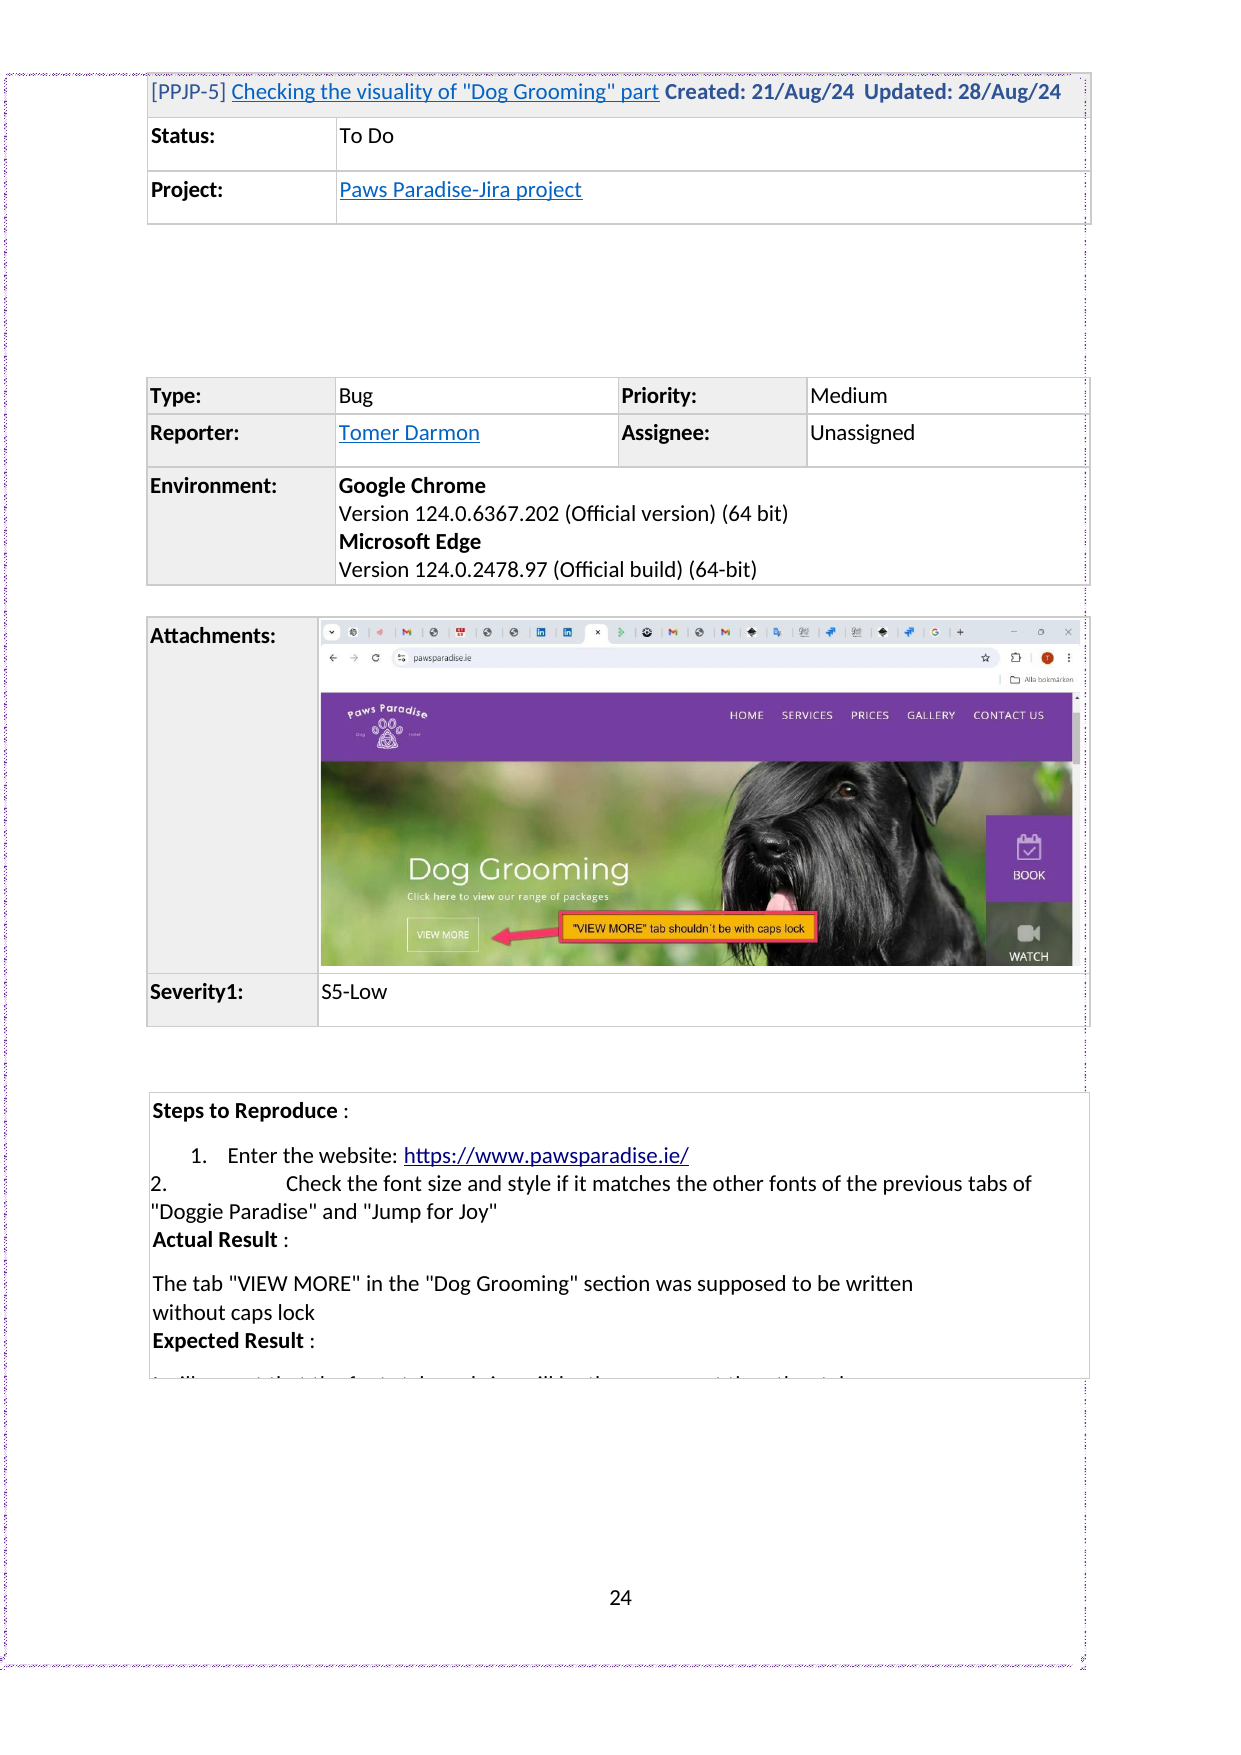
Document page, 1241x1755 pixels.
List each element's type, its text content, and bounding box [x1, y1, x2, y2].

table_cell S5-Low [319, 974, 1089, 1026]
list Check the font size and style if it matches the other fonts of the previous tabs of "Doggie Paradise" and "Jump for Joy" [150, 1169, 1050, 1225]
table_cell Google Chrome Version 124.0.6367.202 (Official version) (64 bit) Microsoft Edge Version 124.0.2478.97 (Official build) (64-bit) [336, 468, 1089, 584]
table_header Medium [808, 378, 1089, 413]
text 24 [148, 1583, 1094, 1611]
table_header [PPJP-5] Checking the visuality of "Dog Grooming" part Created: 21/Aug/24 Updated: 28/Aug/24 [148, 74, 1090, 117]
table_header Bug [336, 378, 618, 413]
list Enter the website: https://www.pawsparadise.ie/ [190, 1141, 1089, 1169]
table_cell Project: [148, 172, 336, 223]
text Actual Result : [152, 1225, 1089, 1253]
table_cell Tomer Darmon [336, 415, 618, 466]
text The tab "VIEW MORE" in the "Dog Grooming" section was supposed to be written without caps lock [152, 1269, 978, 1326]
table_header Attachments: [148, 618, 317, 973]
table_cell Unassigned [808, 415, 1089, 466]
text Expected Result : [152, 1326, 1089, 1354]
table_cell Paws Paradise-Jira project [337, 172, 1090, 223]
text I will expect that the font style and size will be the same as at the other tabs and everything is clear and understood [152, 1371, 886, 1378]
table_cell Reporter: [148, 415, 335, 466]
text Description [155, 1059, 271, 1088]
table_header Type: [148, 378, 335, 413]
table_header [319, 618, 1089, 973]
table_cell Assignee: [619, 415, 806, 466]
table_cell Environment: [148, 468, 335, 584]
text Steps to Reproduce : [152, 1096, 1089, 1124]
table_cell Status: [148, 118, 336, 170]
table_cell To Do [337, 118, 1090, 170]
table_cell Severity1: [148, 974, 317, 1026]
table_header Priority: [619, 378, 806, 413]
